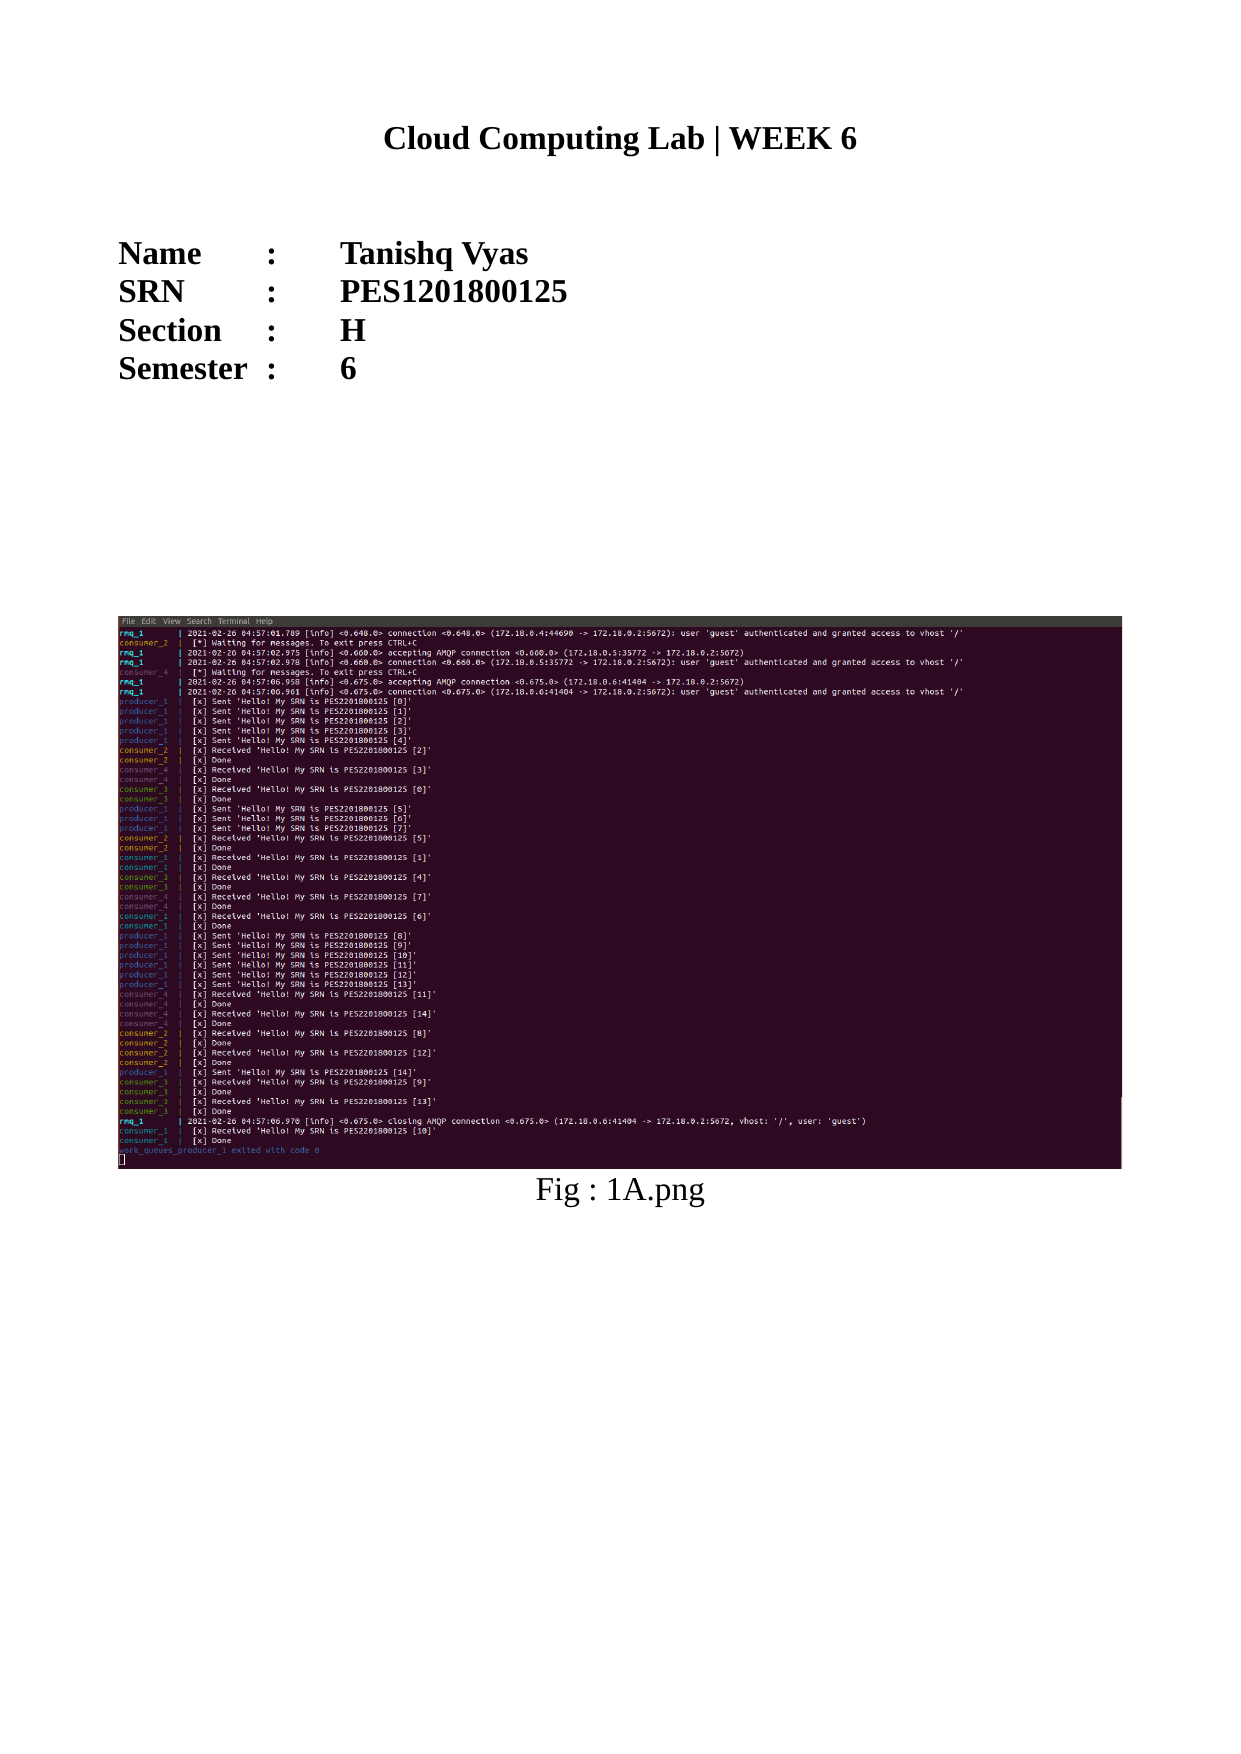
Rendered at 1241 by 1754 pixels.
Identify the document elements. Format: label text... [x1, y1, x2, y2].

picture [118, 616, 1123, 1169]
text SRN : PES1201800125 [118, 271, 1122, 310]
text Cloud Computing Lab | WEEK 6 [118, 118, 1122, 156]
text Section : H [118, 310, 1122, 348]
text Name : Tanishq Vyas [118, 233, 1122, 271]
text Semester : 6 [118, 348, 1122, 386]
text Fig : 1A.png [118, 1169, 1122, 1207]
